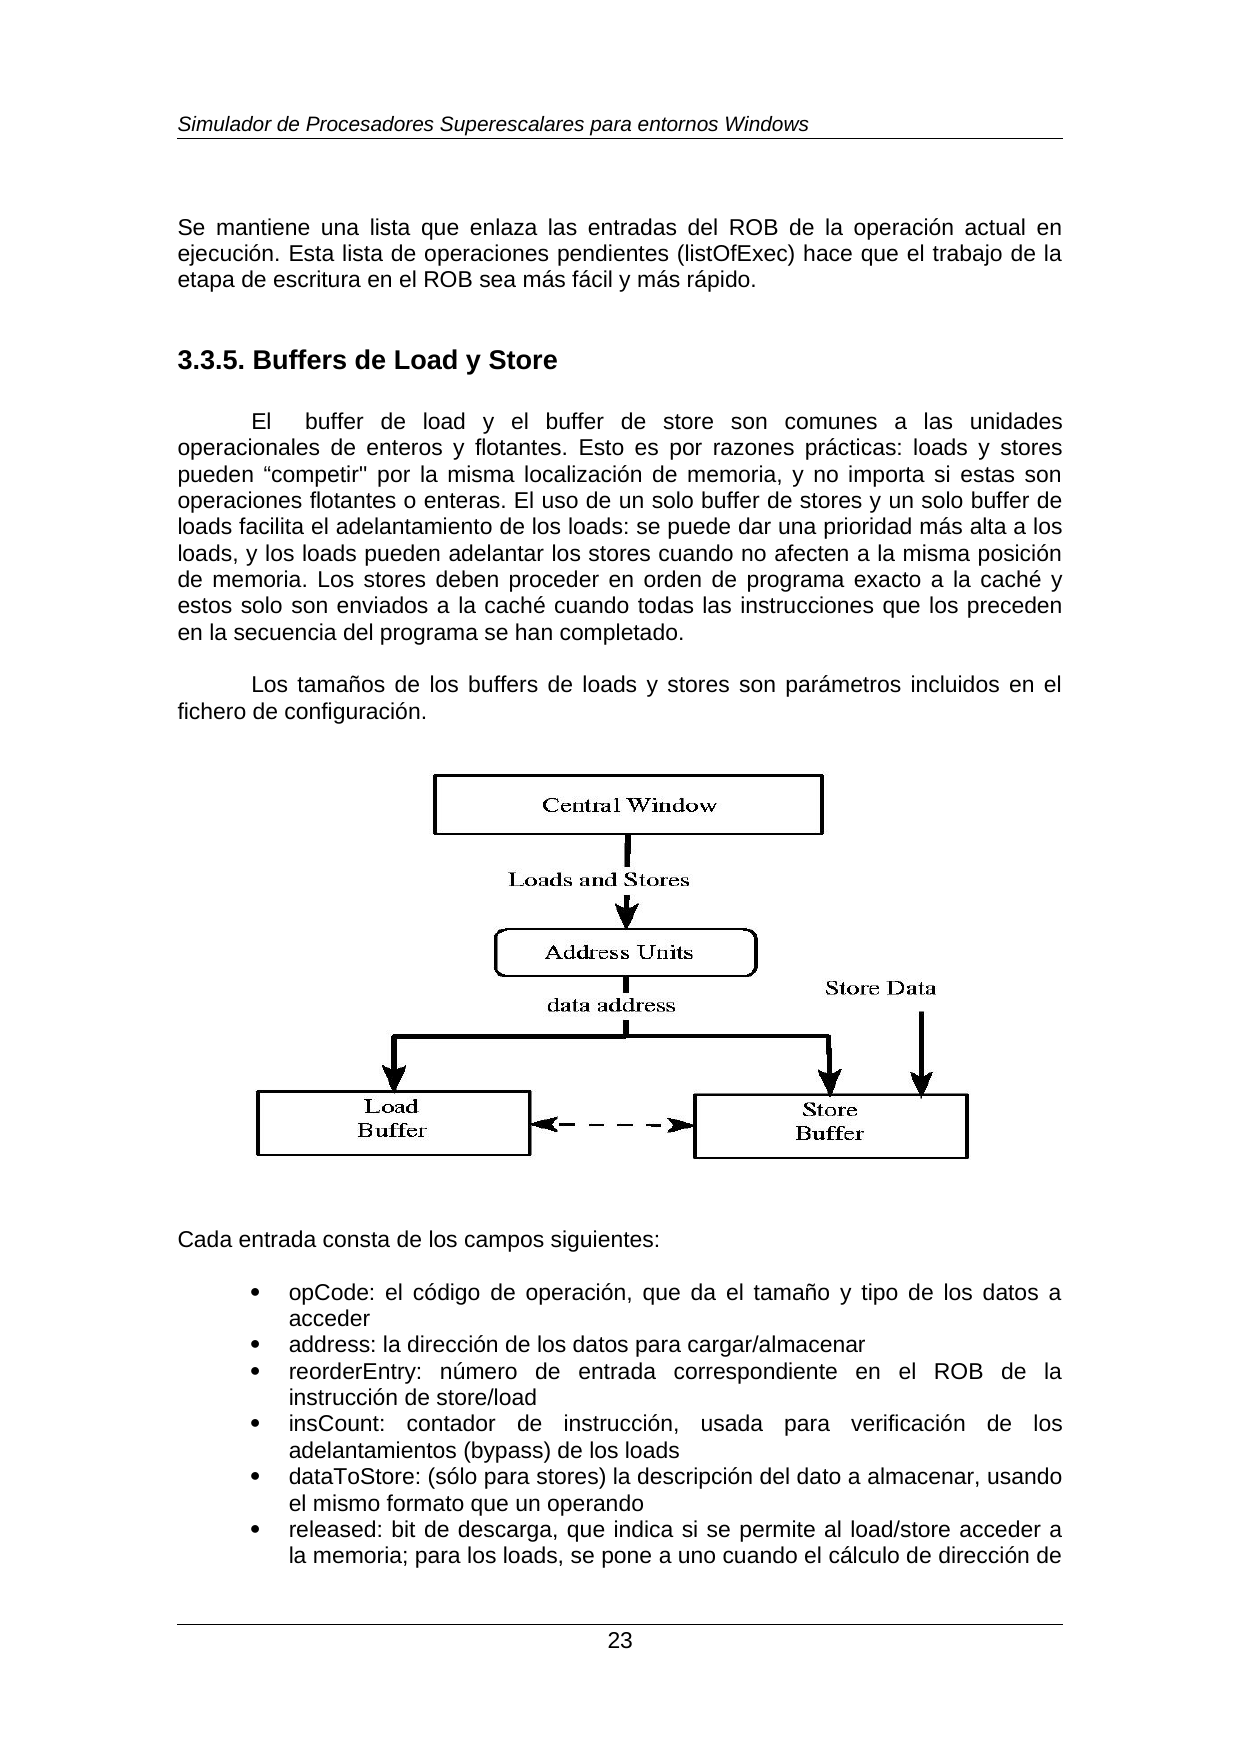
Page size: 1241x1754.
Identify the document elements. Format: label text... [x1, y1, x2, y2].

subtitle Buffers de Load y Store [177, 344, 1063, 375]
list opCode: el código de operación, que da el tamaño y tipo de los datos a acceder [251, 1279, 1063, 1331]
list dataToStore: (sólo para stores) la descripción del dato a almacenar, usando el mismo formato que un operando [251, 1463, 1063, 1516]
text Se mantiene una lista que enlaza las entradas del ROB de la operación actual en ejecución. Esta lista de operaciones pendientes (listOfExec) hace que el trabajo de la etapa de escritura en el ROB sea más fácil y más rápido. [177, 213, 1063, 293]
text Los tamaños de los buffers de loads y stores son parámetros incluidos en el fichero de configuración. [177, 671, 1063, 724]
list address: la dirección de los datos para cargar/almacenar [251, 1331, 1063, 1358]
text El buffer de load y el buffer de store son comunes a las unidades operacionales de enteros y flotantes. Esto es por razones prácticas: loads y stores pueden “competir'' por la misma localización de memoria, y no importa si estas son operaciones flotantes o enteras. El uso de un solo buffer de stores y un solo buffer de loads facilita el adelantamiento de los loads: se puede dar una prioridad más alta a los loads, y los loads pueden adelantar los stores cuando no afecten a la misma posición de memoria. Los stores deben proceder en orden de programa exacto a la caché y estos solo son enviados a la caché cuando todas las instrucciones que los preceden en la secuencia del programa se han completado. [177, 408, 1063, 645]
text Cada entrada consta de los campos siguientes: [177, 1226, 1063, 1252]
list insCount: contador de instrucción, usada para verificación de los adelantamientos (bypass) de los loads [251, 1410, 1063, 1463]
picture [253, 769, 971, 1172]
list released: bit de descarga, que indica si se permite al load/store acceder a la memoria; para los loads, se pone a uno cuando el cálculo de dirección de [251, 1516, 1063, 1568]
list reorderEntry: número de entrada correspondiente en el ROB de la instrucción de store/load [251, 1358, 1063, 1410]
